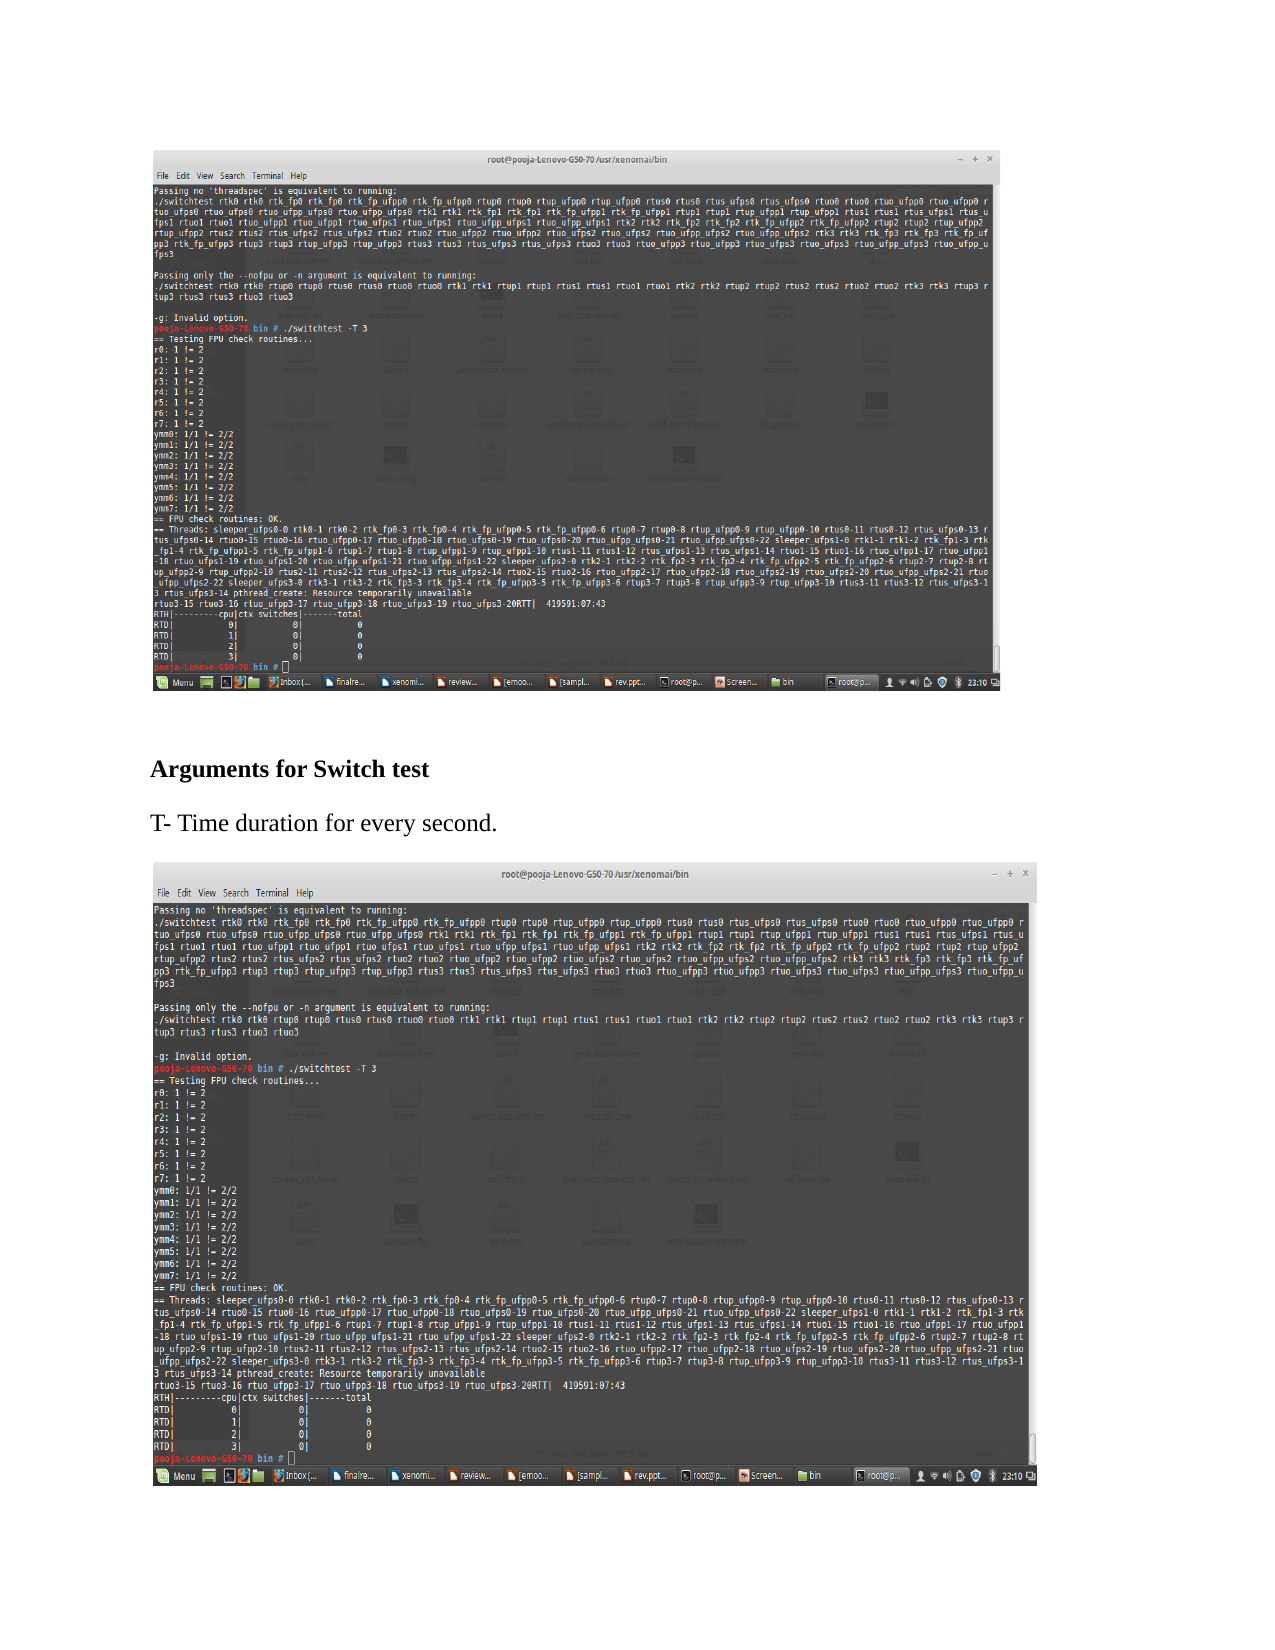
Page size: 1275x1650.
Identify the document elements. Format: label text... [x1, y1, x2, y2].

picture [153, 150, 1001, 691]
picture [153, 862, 1037, 1486]
subtitle Arguments for Switch test [150, 754, 1125, 783]
text T- Time duration for every second. [150, 808, 1125, 837]
